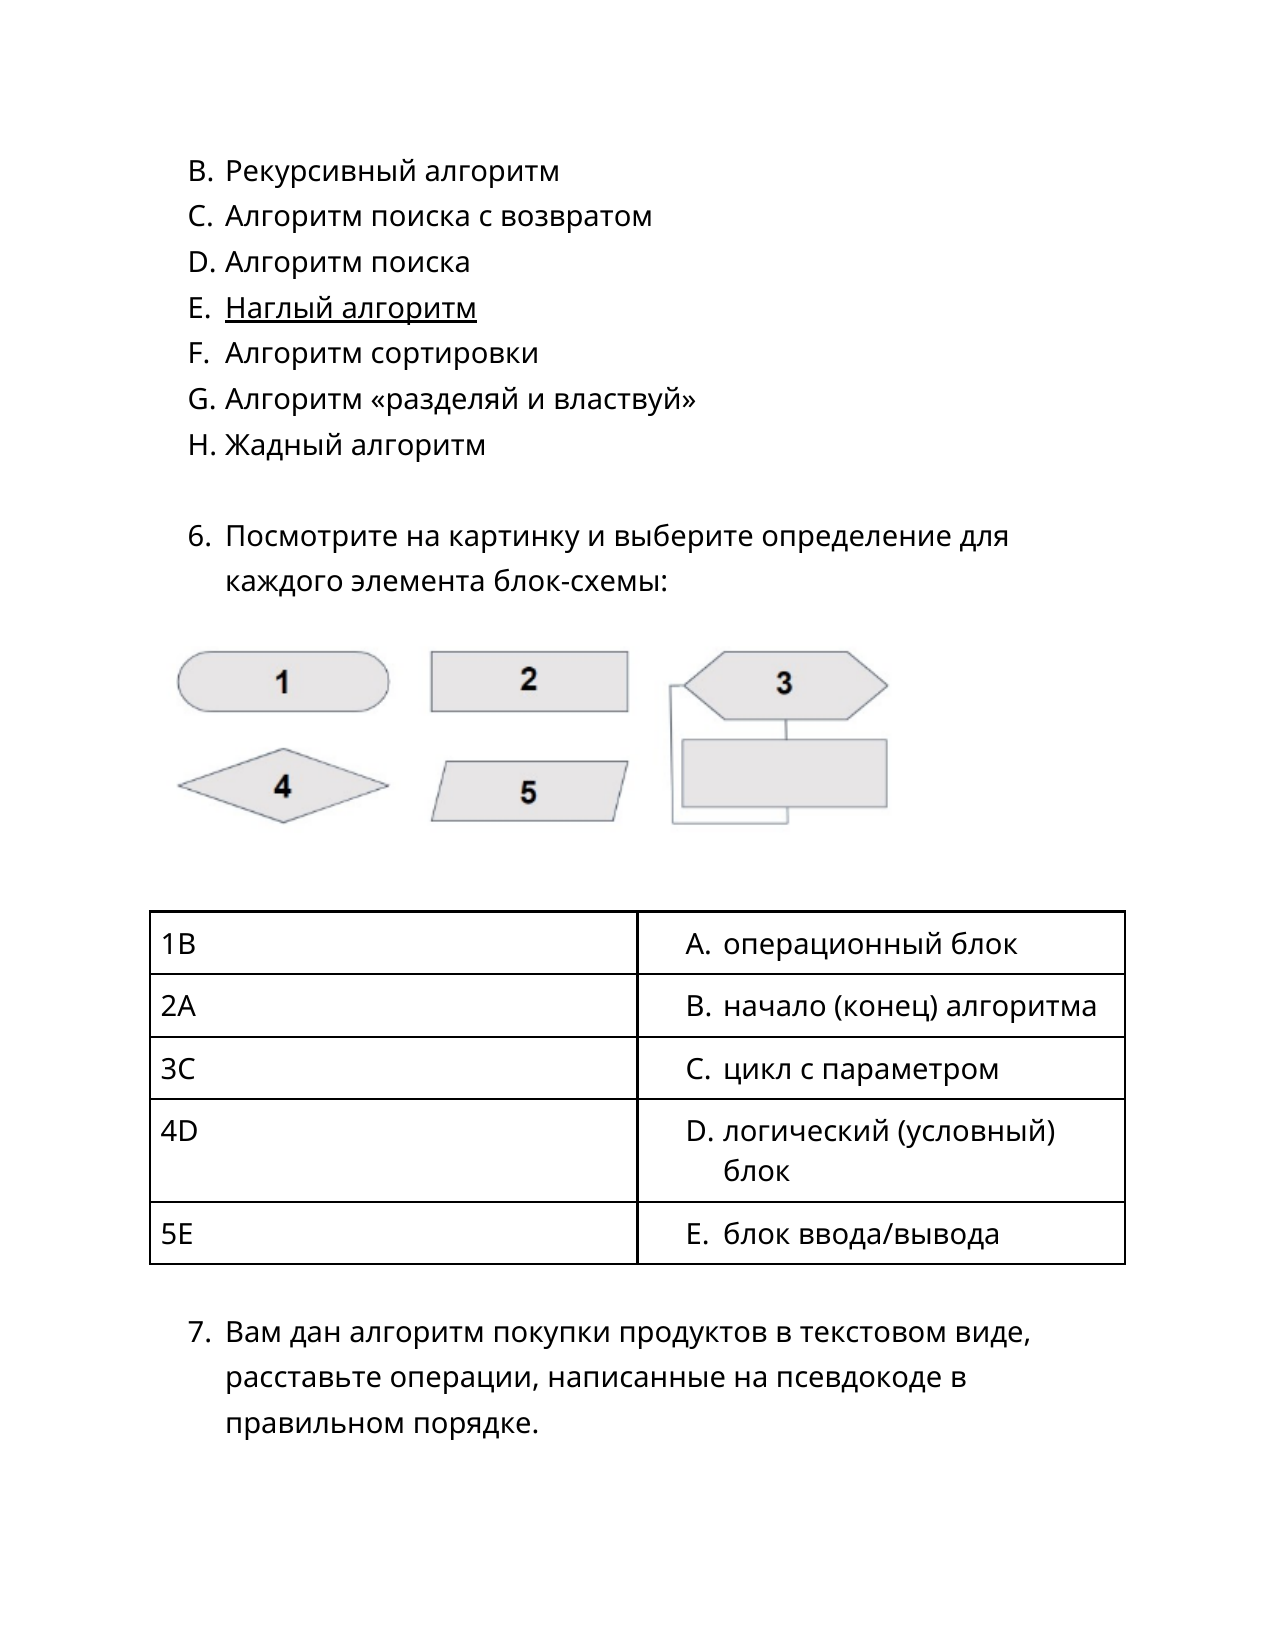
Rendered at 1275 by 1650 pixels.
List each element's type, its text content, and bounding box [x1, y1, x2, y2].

table_header 1B [151, 913, 636, 973]
list Алгоритм сортировки [187, 332, 1125, 372]
list Жадный алгоритм [187, 424, 1125, 463]
table_cell 4D [151, 1100, 636, 1201]
list Рекурсивный алгоритм [187, 150, 1125, 190]
table_cell логический (условный) блок [639, 1100, 1124, 1201]
table_cell блок ввода/вывода [639, 1203, 1124, 1263]
list Алгоритм поиска [187, 241, 1125, 281]
table_cell цикл с параметром [639, 1038, 1124, 1098]
list Вам дан алгоритм покупки продуктов в текстовом виде, расставьте операции, написанные на псевдокоде в правильном порядке. [187, 1311, 1125, 1442]
list Посмотрите на картинку и выберите определение для каждого элемента блок-схемы: [187, 515, 1125, 600]
table_cell начало (конец) алгоритма [639, 975, 1124, 1036]
table_cell 3C [151, 1038, 636, 1098]
list Алгоритм поиска с возвратом [187, 196, 1125, 235]
picture [150, 606, 927, 861]
list Алгоритм «разделяй и властвуй» [187, 378, 1125, 418]
table_cell 2A [151, 975, 636, 1036]
table_header операционный блок [639, 913, 1124, 973]
table_cell 5E [151, 1203, 636, 1263]
list Наглый алгоритм [187, 287, 1125, 327]
